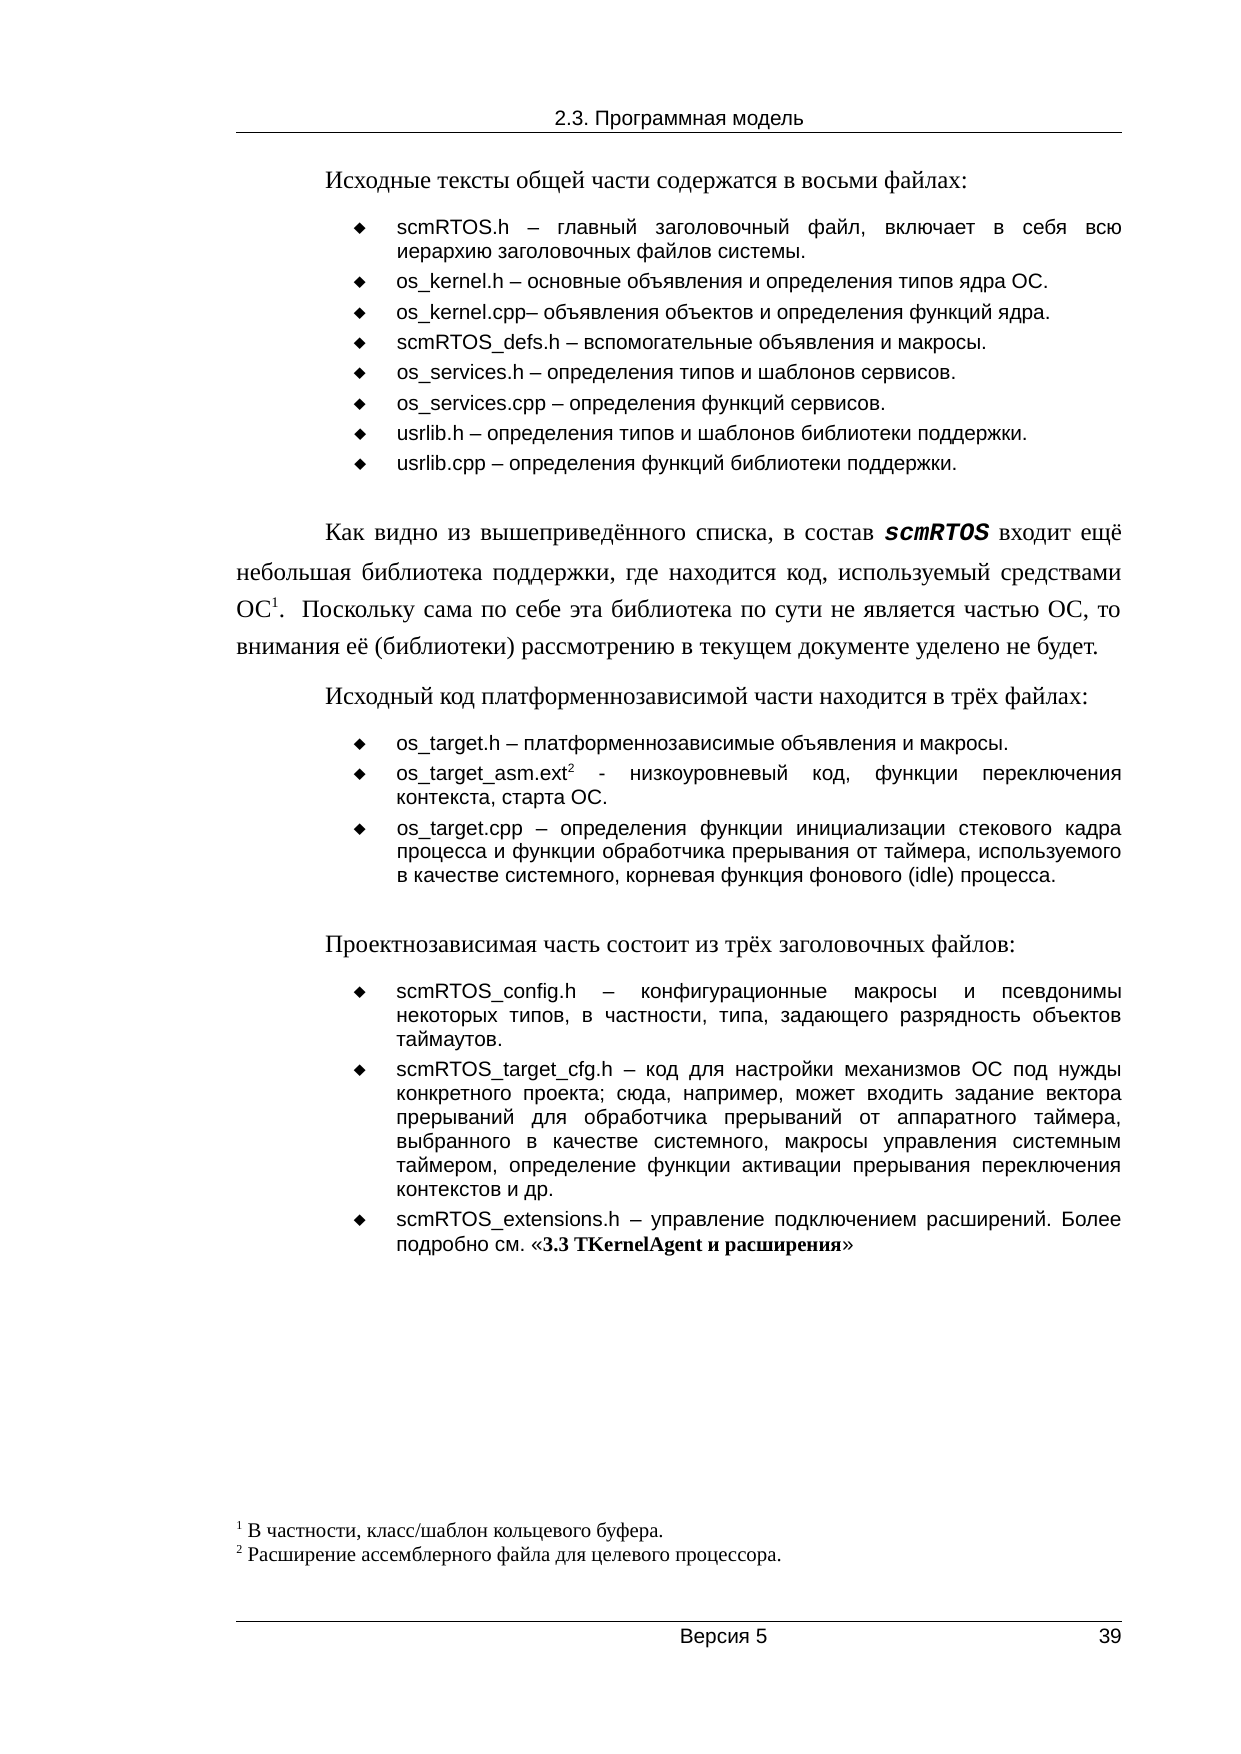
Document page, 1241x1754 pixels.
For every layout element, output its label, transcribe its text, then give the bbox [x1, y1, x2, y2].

list scmRTOS_defs.h – вспомогательные объявления и макросы. [354, 330, 1122, 354]
list scmRTOS.h – главный заголовочный файл, включает в себя всю иерархию заголовочных файлов системы. [354, 215, 1122, 263]
list os_target_asm.ext - низкоуровневый код, функции переключения контекста, старта ОС. [354, 761, 1122, 809]
list os_kernel.h – основные объявления и определения типов ядра ОС. [354, 269, 1122, 293]
list os_kernel.cpp– объявления объектов и определения функций ядра. [354, 299, 1122, 324]
list os_target.cpp – определения функции инициализации стекового кадра процесса и функции обработчика прерывания от таймера, используемого в качестве системного, корневая функция фонового (idle) процесса. [354, 815, 1122, 887]
list Расширение ассемблерного файла для целевого процессора. [236, 1542, 1122, 1566]
list usrlib.cpp – определения функций библиотеки поддержки. [354, 451, 1122, 475]
text В частности, класс/шаблон кольцевого буфера. [236, 1518, 1122, 1542]
list os_target.h – платформеннозависимые объявления и макросы. [354, 731, 1122, 755]
list scmRTOS_target_cfg.h – код для настройки механизмов ОС под нужды конкретного проекта; сюда, например, может входить задание вектора прерываний для обработчика прерываний от аппаратного таймера, выбранного в качестве системного, макросы управления системным таймером, определение функции активации прерывания переключения контекстов и др. [354, 1057, 1122, 1201]
list scmRTOS_config.h – конфигурационные макросы и псевдонимы некоторых типов, в частности, типа, задающего разрядность объектов таймаутов. [354, 979, 1122, 1051]
list scmRTOS_extensions.h – управление подключением расширений. Более подробно см. «3.3 TKernelAgent и расширения» [354, 1207, 1122, 1256]
list os_services.h – определения типов и шаблонов сервисов. [353, 360, 1122, 384]
text Как видно из вышеприведённого списка, в состав scmRTOS входит ещё небольшая библиотека поддержки, где находится код, используемый средствами ОС. Поскольку сама по себе эта библиотека по сути не является частью ОС, то внимания её (библиотеки) рассмотрению в текущем документе уделено не будет. [236, 517, 1122, 660]
text Исходный код платформеннозависимой части находится в трёх файлах: [236, 681, 1122, 710]
list usrlib.h – определения типов и шаблонов библиотеки поддержки. [354, 421, 1122, 445]
text Исходные тексты общей части содержатся в восьми файлах: [236, 165, 1122, 194]
list os_services.cpp – определения функций сервисов. [354, 391, 1122, 414]
text Проектнозависимая часть состоит из трёх заголовочных файлов: [236, 929, 1122, 958]
